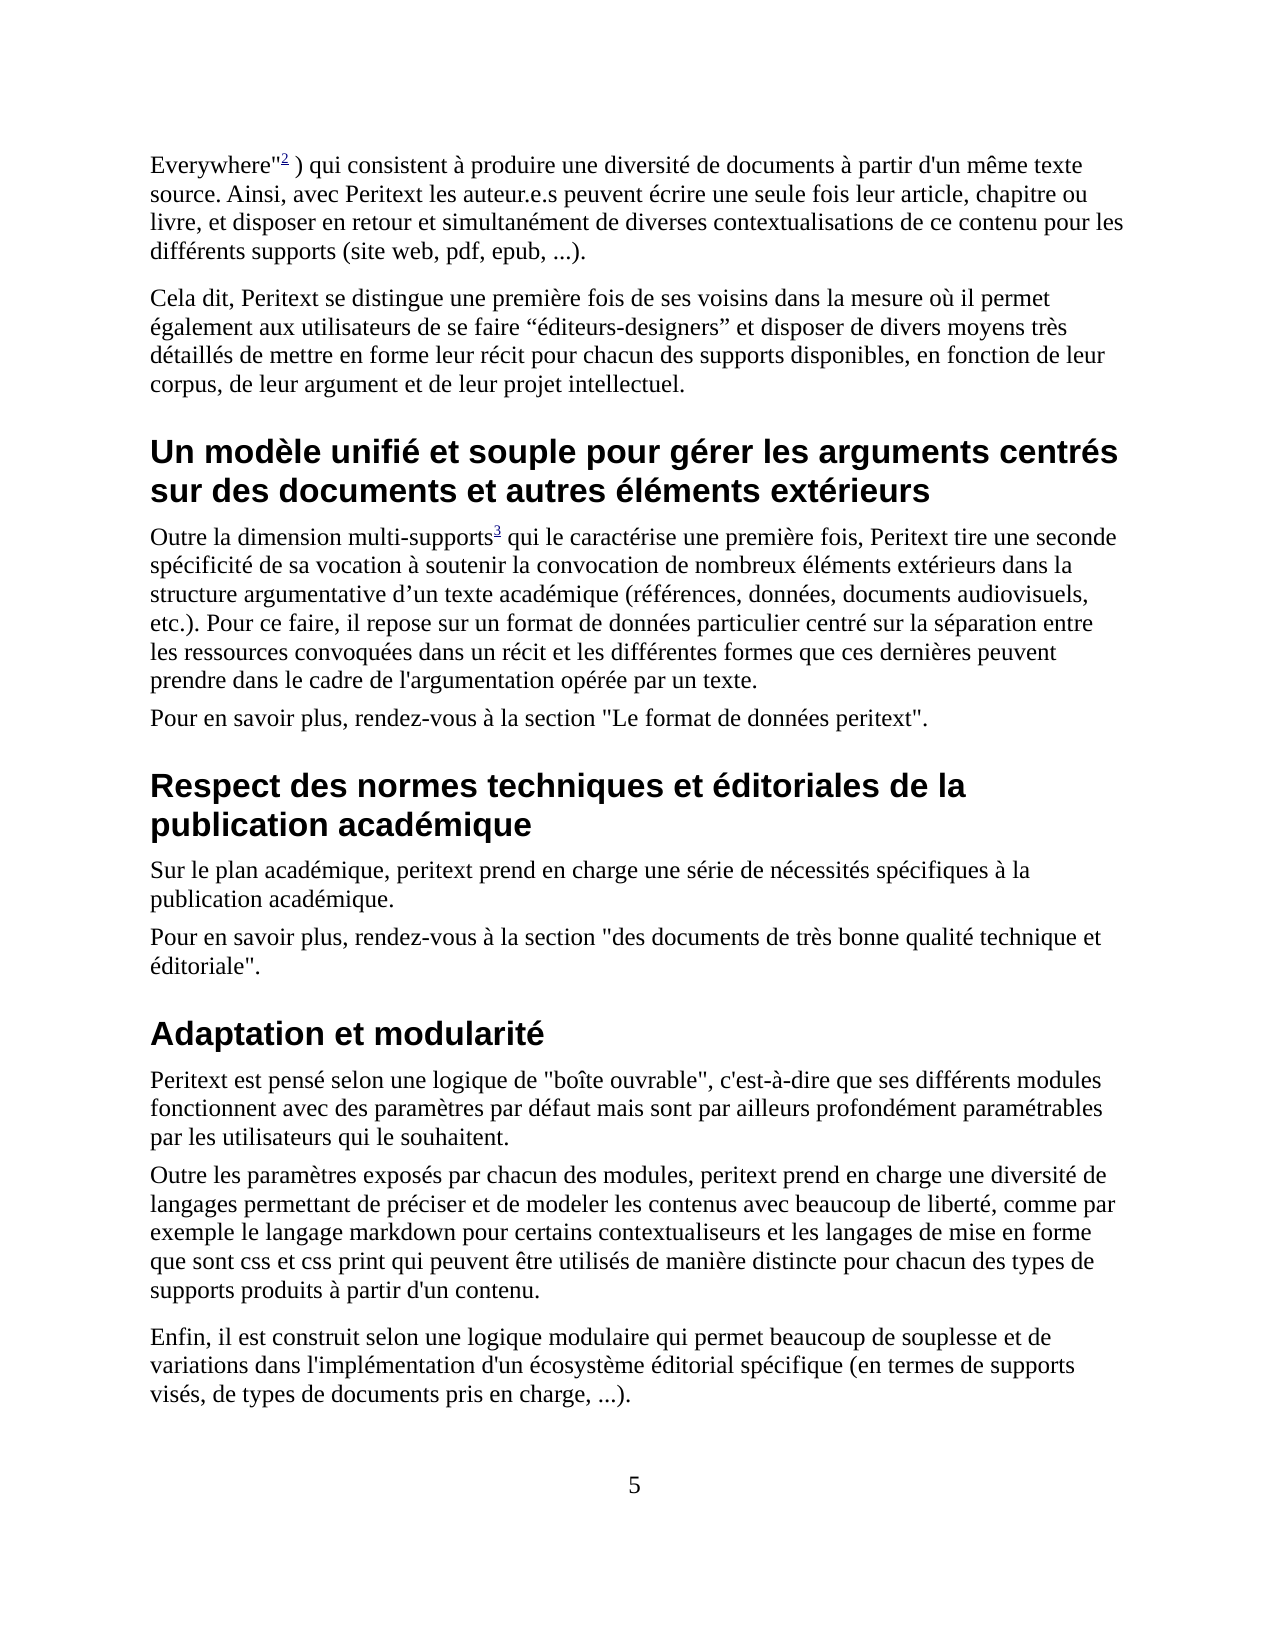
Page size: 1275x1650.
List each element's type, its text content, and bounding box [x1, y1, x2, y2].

text Outre les paramètres exposés par chacun des modules, peritext prend en charge une diversité de langages permettant de préciser et de modeler les contenus avec beaucoup de liberté, comme par exemple le langage markdown pour certains contextualiseurs et les langages de mise en forme que sont css et css print qui peuvent être utilisés de manière distincte pour chacun des types de supports produits à partir d'un contenu. [150, 1160, 1125, 1304]
subtitle Un modèle unifié et souple pour gérer les arguments centrés sur des documents et autres éléments extérieurs [150, 432, 1125, 509]
text Cela dit, Peritext se distingue une première fois de ses voisins dans la mesure où il permet également aux utilisateurs de se faire “éditeurs-designers” et disposer de divers moyens très détaillés de mettre en forme leur récit pour chacun des supports disponibles, en fonction de leur corpus, de leur argument et de leur projet intellectuel. [150, 283, 1125, 398]
text Enfin, il est construit selon une logique modulaire qui permet beaucoup de souplesse et de variations dans l'implémentation d'un écosystème éditorial spécifique (en termes de supports visés, de types de documents pris en charge, ...). [150, 1322, 1125, 1408]
text Outre la dimension multi-supports3 qui le caractérise une première fois, Peritext tire une seconde spécificité de sa vocation à soutenir la convocation de nombreux éléments extérieurs dans la structure argumentative d’un texte académique (références, données, documents audiovisuels, etc.). Pour ce faire, il repose sur un format de données particulier centré sur la séparation entre les ressources convoquées dans un récit et les différentes formes que ces dernières peuvent prendre dans le cadre de l'argumentation opérée par un texte. [150, 522, 1125, 694]
text Everywhere"2 ) qui consistent à produire une diversité de documents à partir d'un même texte source. Ainsi, avec Peritext les auteur.e.s peuvent écrire une seule fois leur article, chapitre ou livre, et disposer en retour et simultanément de diverses contextualisations de ce contenu pour les différents supports (site web, pdf, epub, ...). [150, 150, 1125, 265]
text Sur le plan académique, peritext prend en charge une série de nécessités spécifiques à la publication académique. [150, 856, 1125, 913]
text Peritext est pensé selon une logique de "boîte ouvrable", c'est-à-dire que ses différents modules fonctionnent avec des paramètres par défaut mais sont par ailleurs profondément paramétrables par les utilisateurs qui le souhaitent. [150, 1065, 1125, 1151]
subtitle Respect des normes techniques et éditoriales de la publication académique [150, 766, 1125, 843]
text Pour en savoir plus, rendez-vous à la section "Le format de données peritext". [150, 703, 1125, 732]
text Pour en savoir plus, rendez-vous à la section "des documents de très bonne qualité technique et éditoriale". [150, 922, 1125, 979]
subtitle Adaptation et modularité [150, 1013, 1125, 1052]
